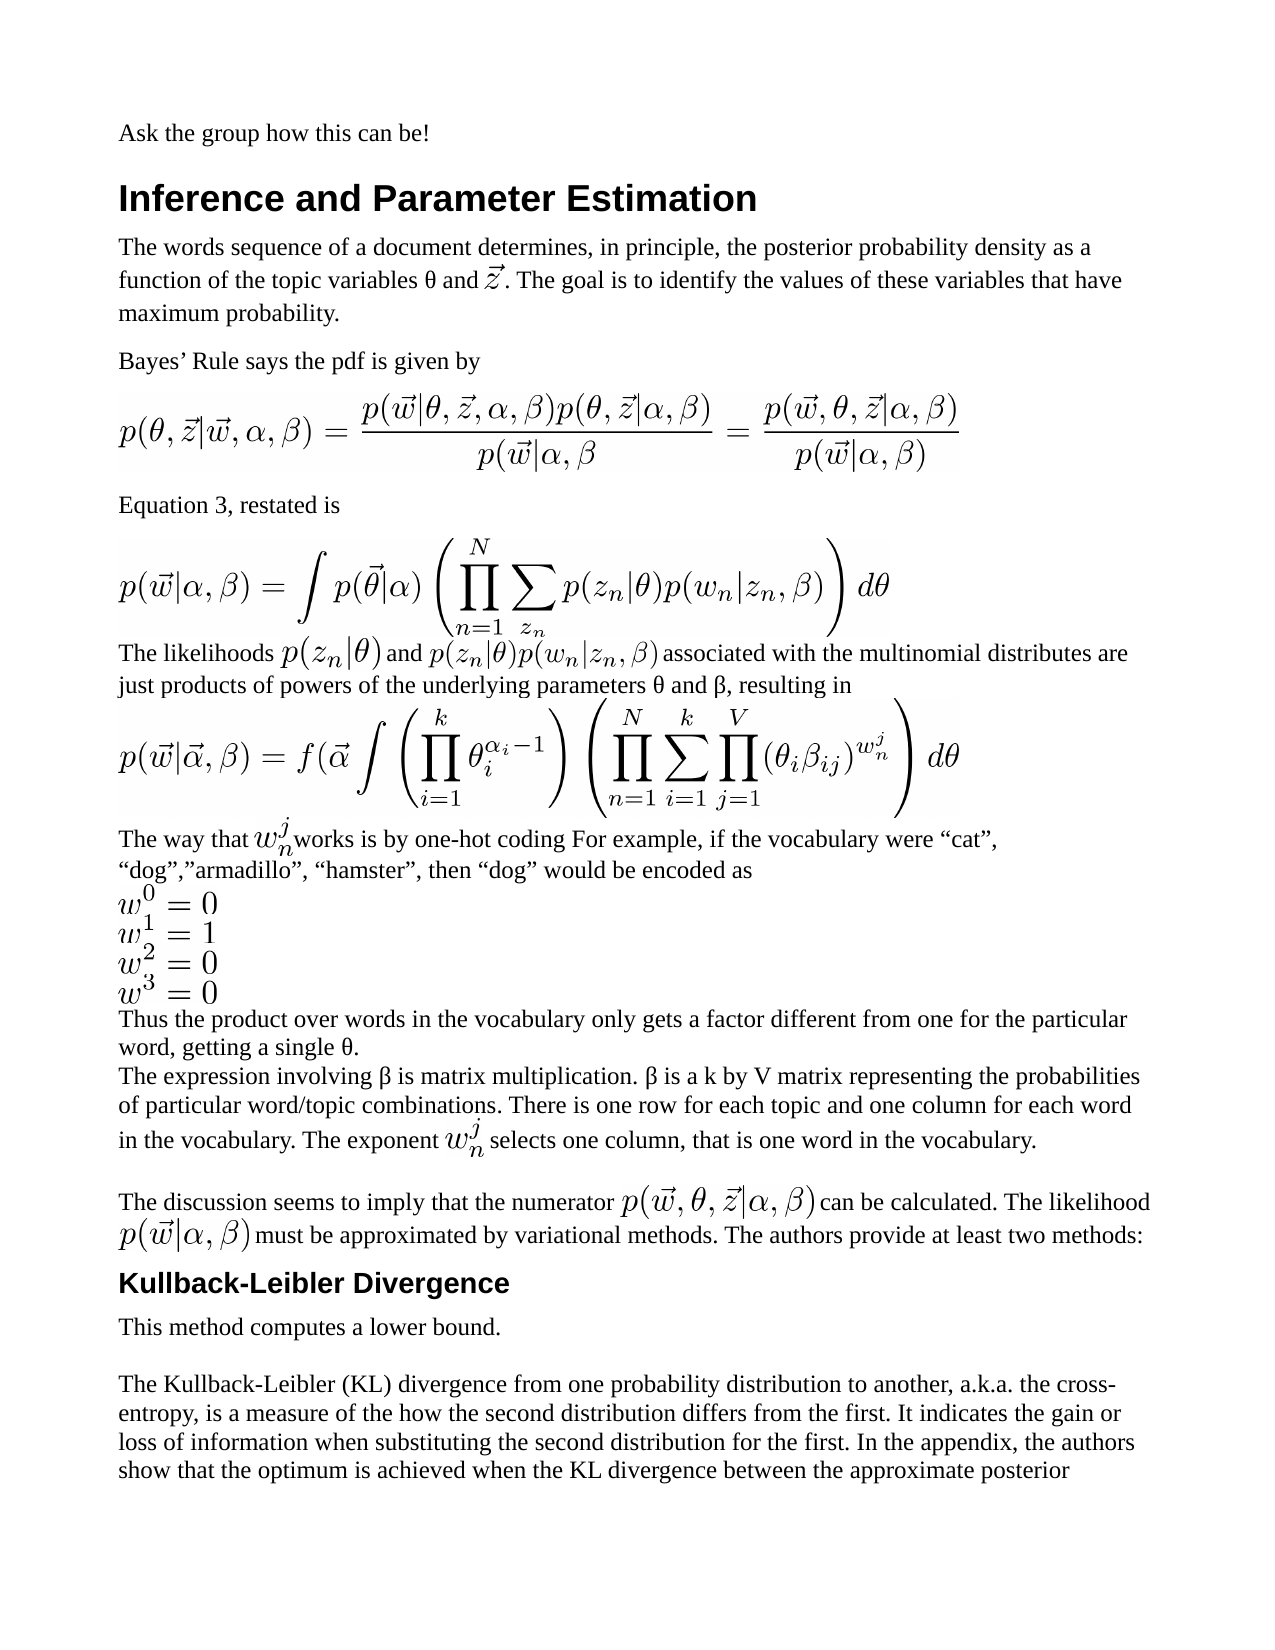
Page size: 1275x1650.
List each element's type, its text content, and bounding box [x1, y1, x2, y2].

text The way that works is by one-hot coding For example, if the vocabulary were “cat”, “dog”,”armadillo”, “hamster”, then “dog” would be encoded as [118, 818, 1157, 884]
text Thus the product over words in the vocabulary only gets a factor different from one for the particular word, getting a single θ. [118, 1004, 1157, 1061]
text Bayes’ Rule says the pdf is given by [118, 346, 1157, 374]
text Ask the group how this can be! [118, 118, 1157, 147]
picture [118, 538, 889, 670]
picture [428, 640, 657, 669]
text The likelihoods and associated with the multinomial distributes are just products of powers of the underlying parameters θ and β, resulting in [118, 637, 1157, 699]
text Equation 3, restated is [118, 491, 1157, 519]
picture [118, 698, 959, 856]
subtitle Inference and Parameter Estimation [118, 176, 1157, 219]
picture [484, 264, 505, 289]
text The discussion seems to imply that the numerator can be calculated. The likelihood must be approximated by variational methods. The authors provide at least two methods: [118, 1185, 1157, 1251]
picture [620, 1185, 814, 1219]
picture [118, 393, 959, 472]
picture [118, 1218, 249, 1252]
subtitle Kullback-Leibler Divergence [118, 1266, 1157, 1299]
text This method computes a lower bound. [118, 1312, 1157, 1341]
text The Kullback-Leibler (KL) divergence from one probability distribution to another, a.k.a. the cross-entropy, is a measure of the how the second distribution differs from the first. It indicates the gain or loss of information when substituting the second distribution for the first. In the appendix, the authors show that the optimum is achieved when the KL divergence between the approximate posterior [118, 1369, 1157, 1484]
picture [118, 884, 217, 1004]
text The expression involving β is matrix multiplication. β is a k by V matrix representing the probabilities of particular word/topic combinations. There is one row for each topic and one column for each word in the vocabulary. The exponent selects one column, that is one word in the vocabulary. [118, 1061, 1157, 1156]
picture [445, 1118, 484, 1157]
text The words sequence of a document determines, in principle, the posterior probability density as a function of the topic variables θ and . The goal is to identify the values of these variables that have maximum probability. [118, 232, 1157, 327]
